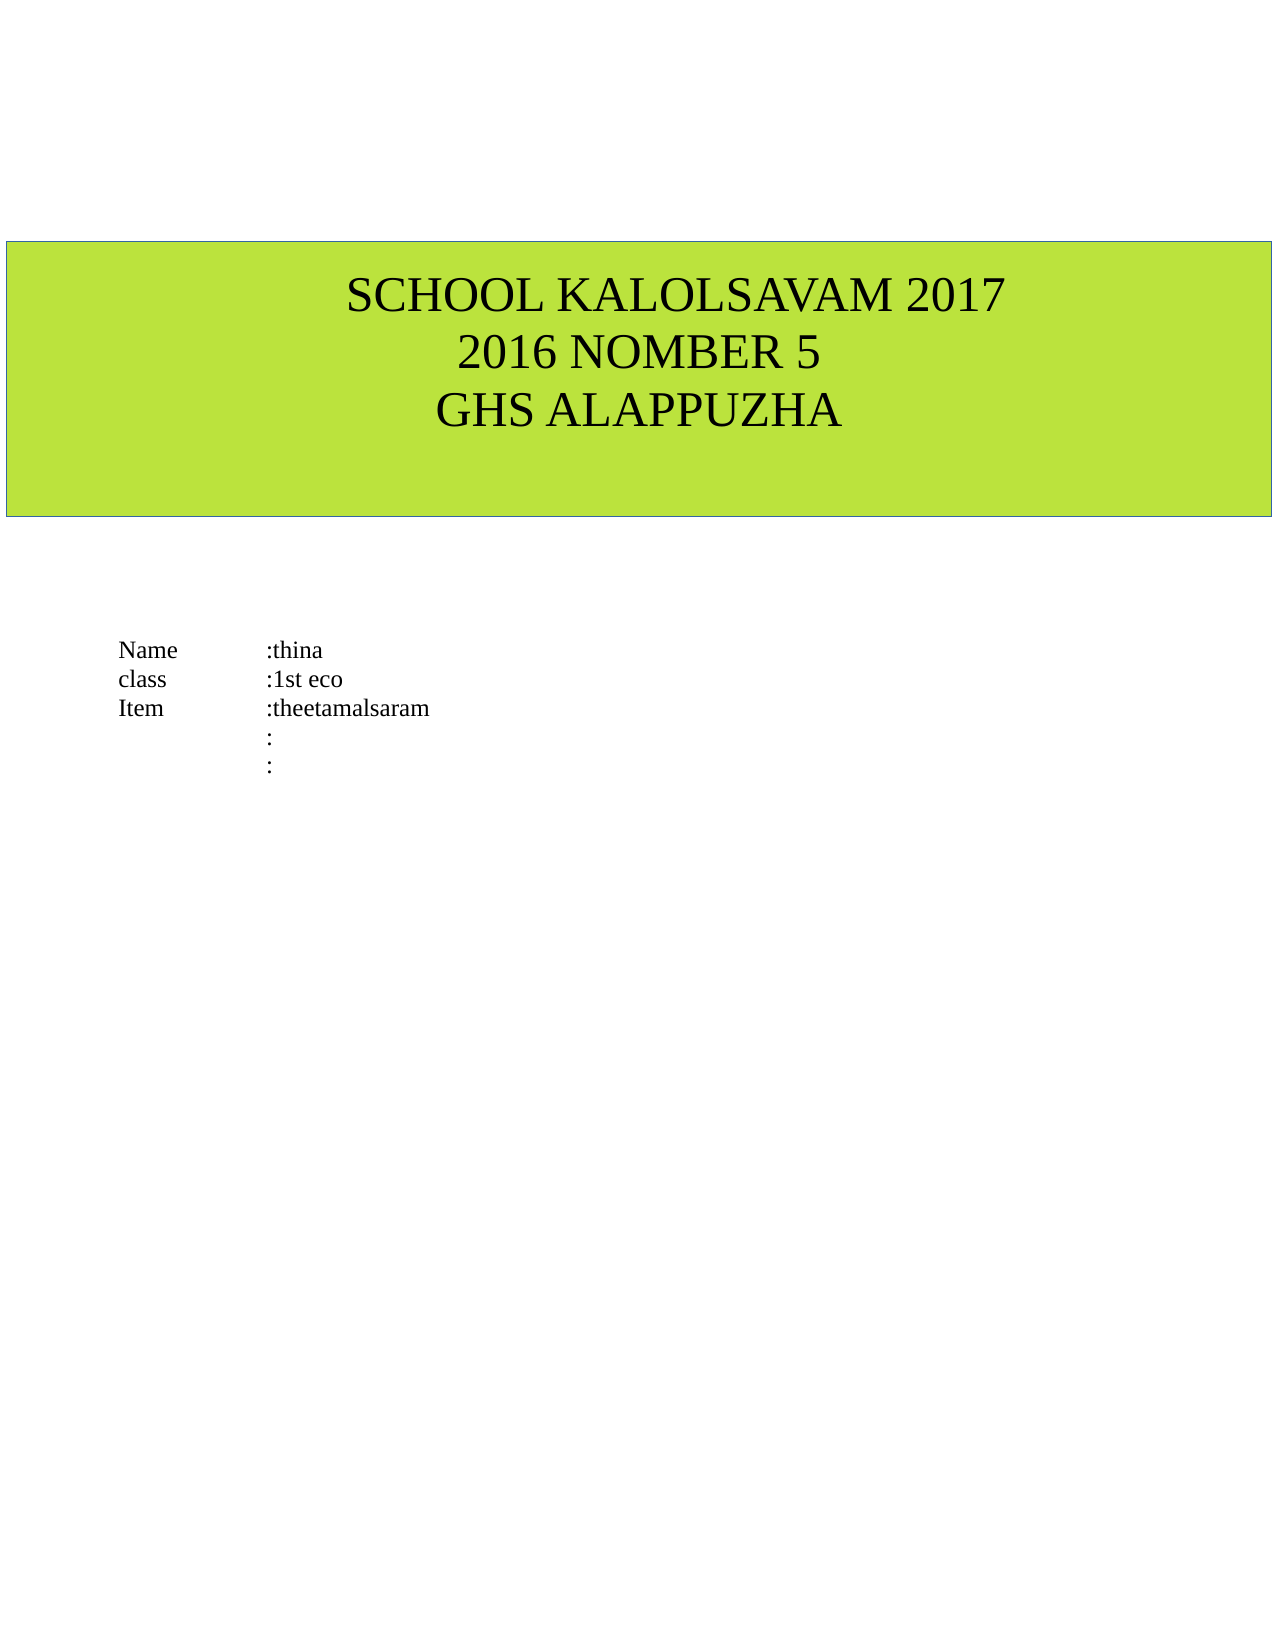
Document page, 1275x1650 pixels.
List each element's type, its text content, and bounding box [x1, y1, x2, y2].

text Item :theetamalsaram [118, 693, 1157, 722]
text Name :thina [118, 636, 1157, 664]
text : [118, 722, 1157, 751]
text class :1st eco [118, 664, 1157, 693]
text : [118, 751, 1157, 779]
